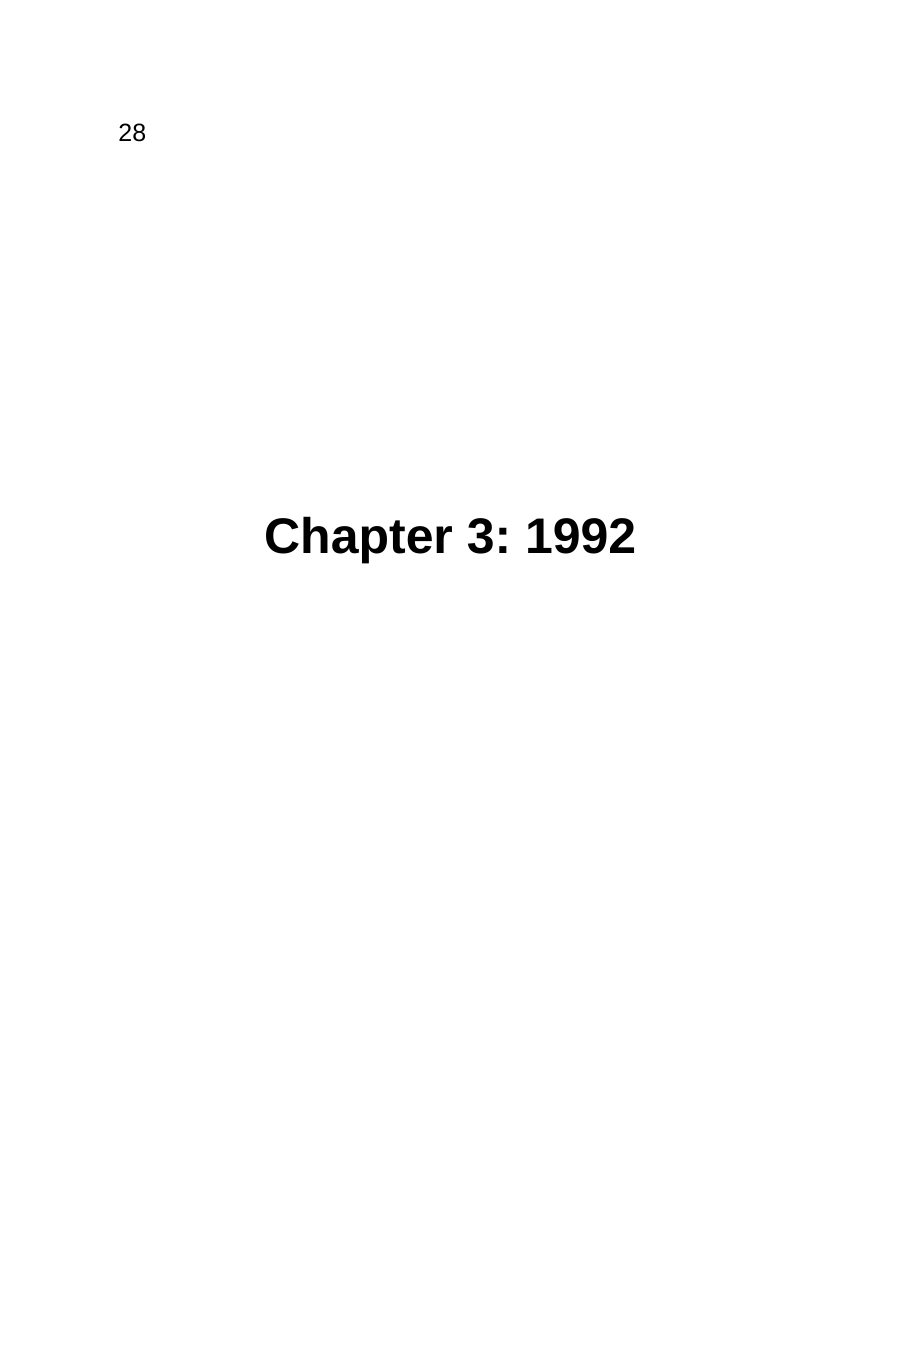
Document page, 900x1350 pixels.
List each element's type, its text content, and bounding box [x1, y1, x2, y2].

subtitle Chapter 3: 1992 [118, 507, 782, 564]
